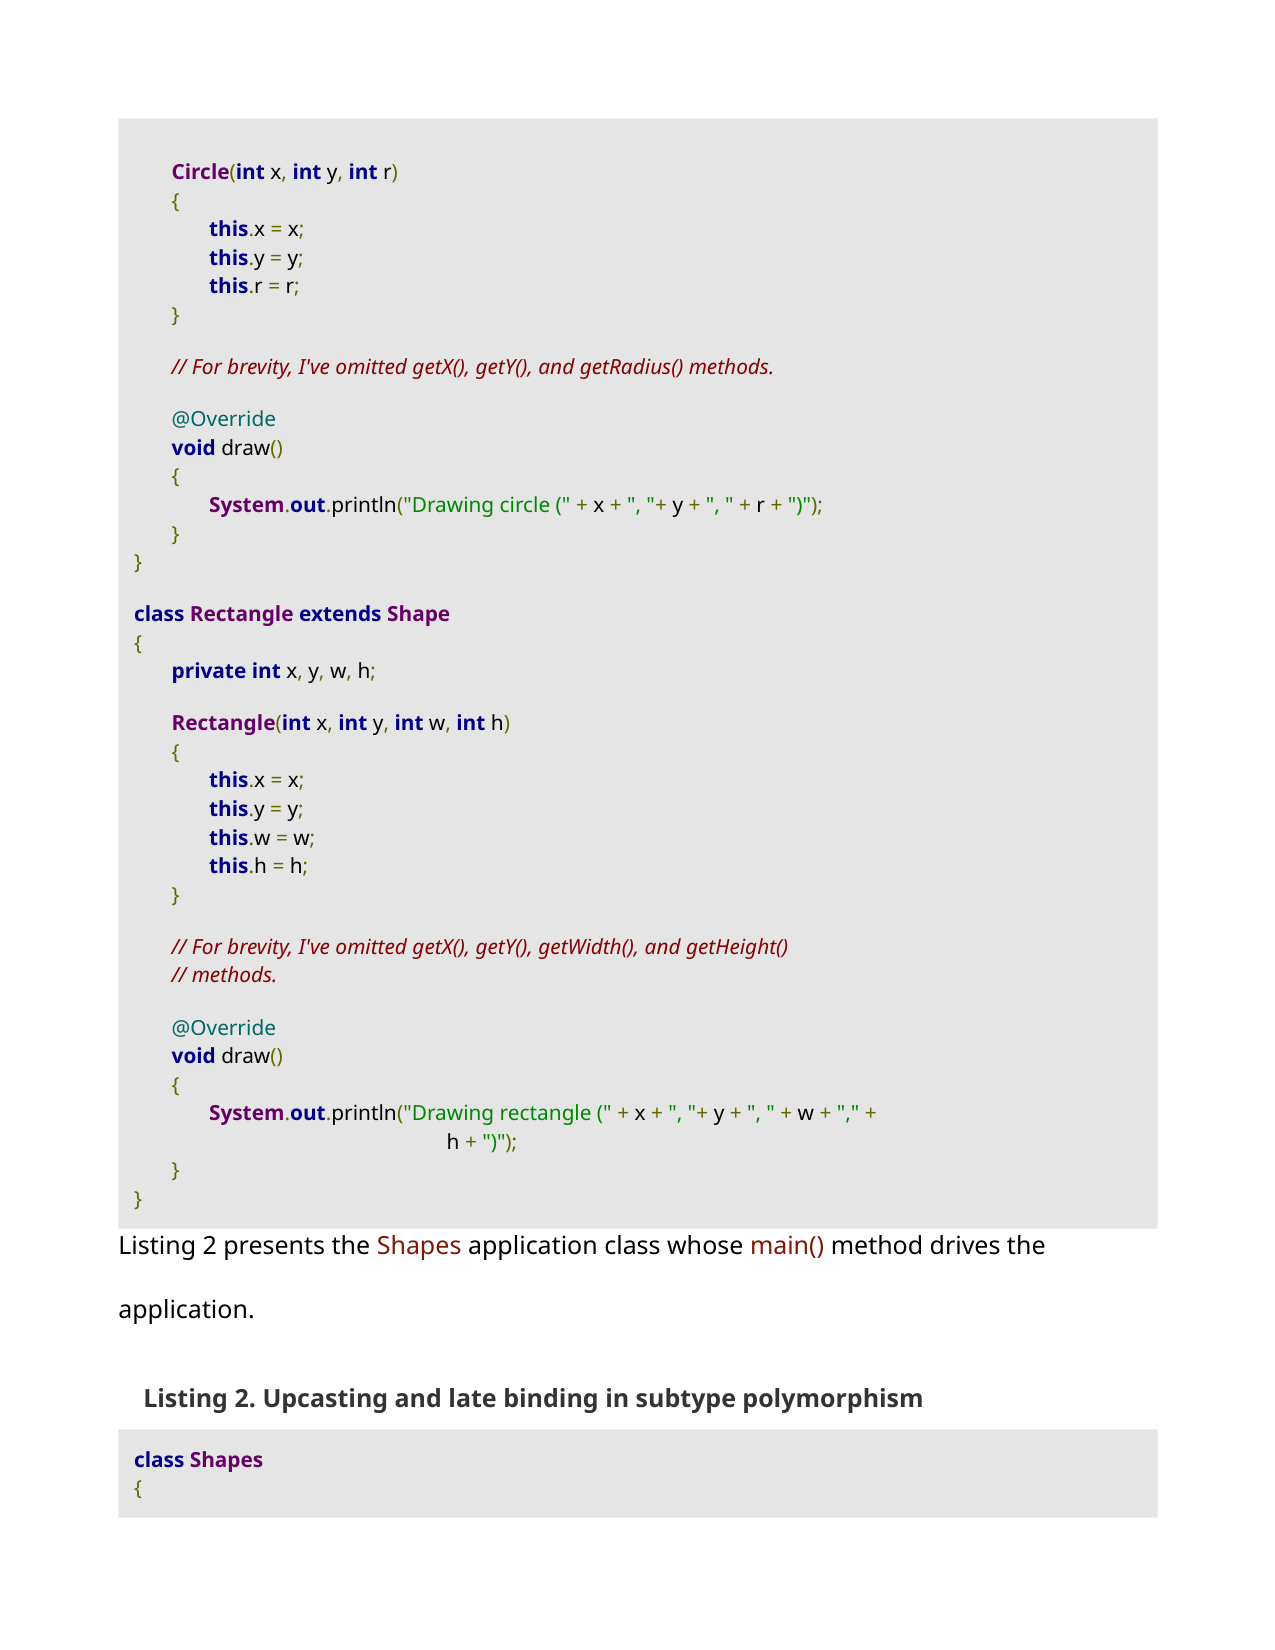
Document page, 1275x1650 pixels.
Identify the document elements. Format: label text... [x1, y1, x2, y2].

text private int x, y, w, h; [119, 641, 1157, 669]
text @Override [119, 389, 1157, 417]
text void draw() [119, 417, 1157, 446]
text Listing 2 presents the Shapes application class whose main() method drives the application. [118, 1229, 1157, 1326]
text } [119, 532, 1157, 560]
text this.y = y; [119, 778, 1157, 807]
text } [119, 1168, 1157, 1228]
text this.y = y; [119, 227, 1157, 256]
subtitle Listing 2. Upcasting and late binding in subtype polymorphism [143, 1380, 1157, 1414]
text this.h = h; [119, 835, 1157, 864]
text { [224, 1054, 230, 1062]
text class Shapes [119, 1430, 1157, 1457]
text void draw() [119, 1025, 1157, 1054]
text { [119, 446, 1157, 474]
text System.out.println("Drawing rectangle (" + x + ", "+ y + ", " + w + "," + [119, 1082, 1157, 1111]
text this.x = x; [119, 199, 1157, 227]
text class Rectangle extends Shape [119, 584, 1157, 612]
text // methods. [119, 945, 1157, 973]
text } [119, 864, 1157, 892]
text { [224, 446, 230, 454]
text { [119, 1457, 1157, 1517]
text @Override [119, 997, 1157, 1025]
text { [119, 612, 1157, 641]
text this.w = w; [119, 807, 1157, 835]
text } [484, 503, 490, 511]
text } [119, 503, 1157, 532]
text } [119, 1139, 1157, 1168]
text } [415, 503, 423, 510]
text System.out.println("Drawing circle (" + x + ", "+ y + ", " + r + ")"); [119, 474, 1157, 503]
text this.r = r; [119, 256, 1157, 284]
text } [119, 284, 1157, 313]
text Circle(int x, int y, int r) [119, 142, 1157, 170]
text // For brevity, I've omitted getX(), getY(), getWidth(), and getHeight() [119, 916, 1157, 945]
text { [119, 721, 1157, 750]
text { [119, 1054, 1157, 1082]
text // For brevity, I've omitted getX(), getY(), and getRadius() methods. [119, 337, 1157, 365]
text h + ")"); [119, 1111, 1157, 1139]
text { [119, 170, 1157, 199]
text this.x = x; [119, 750, 1157, 778]
text Rectangle(int x, int y, int w, int h) [119, 693, 1157, 721]
